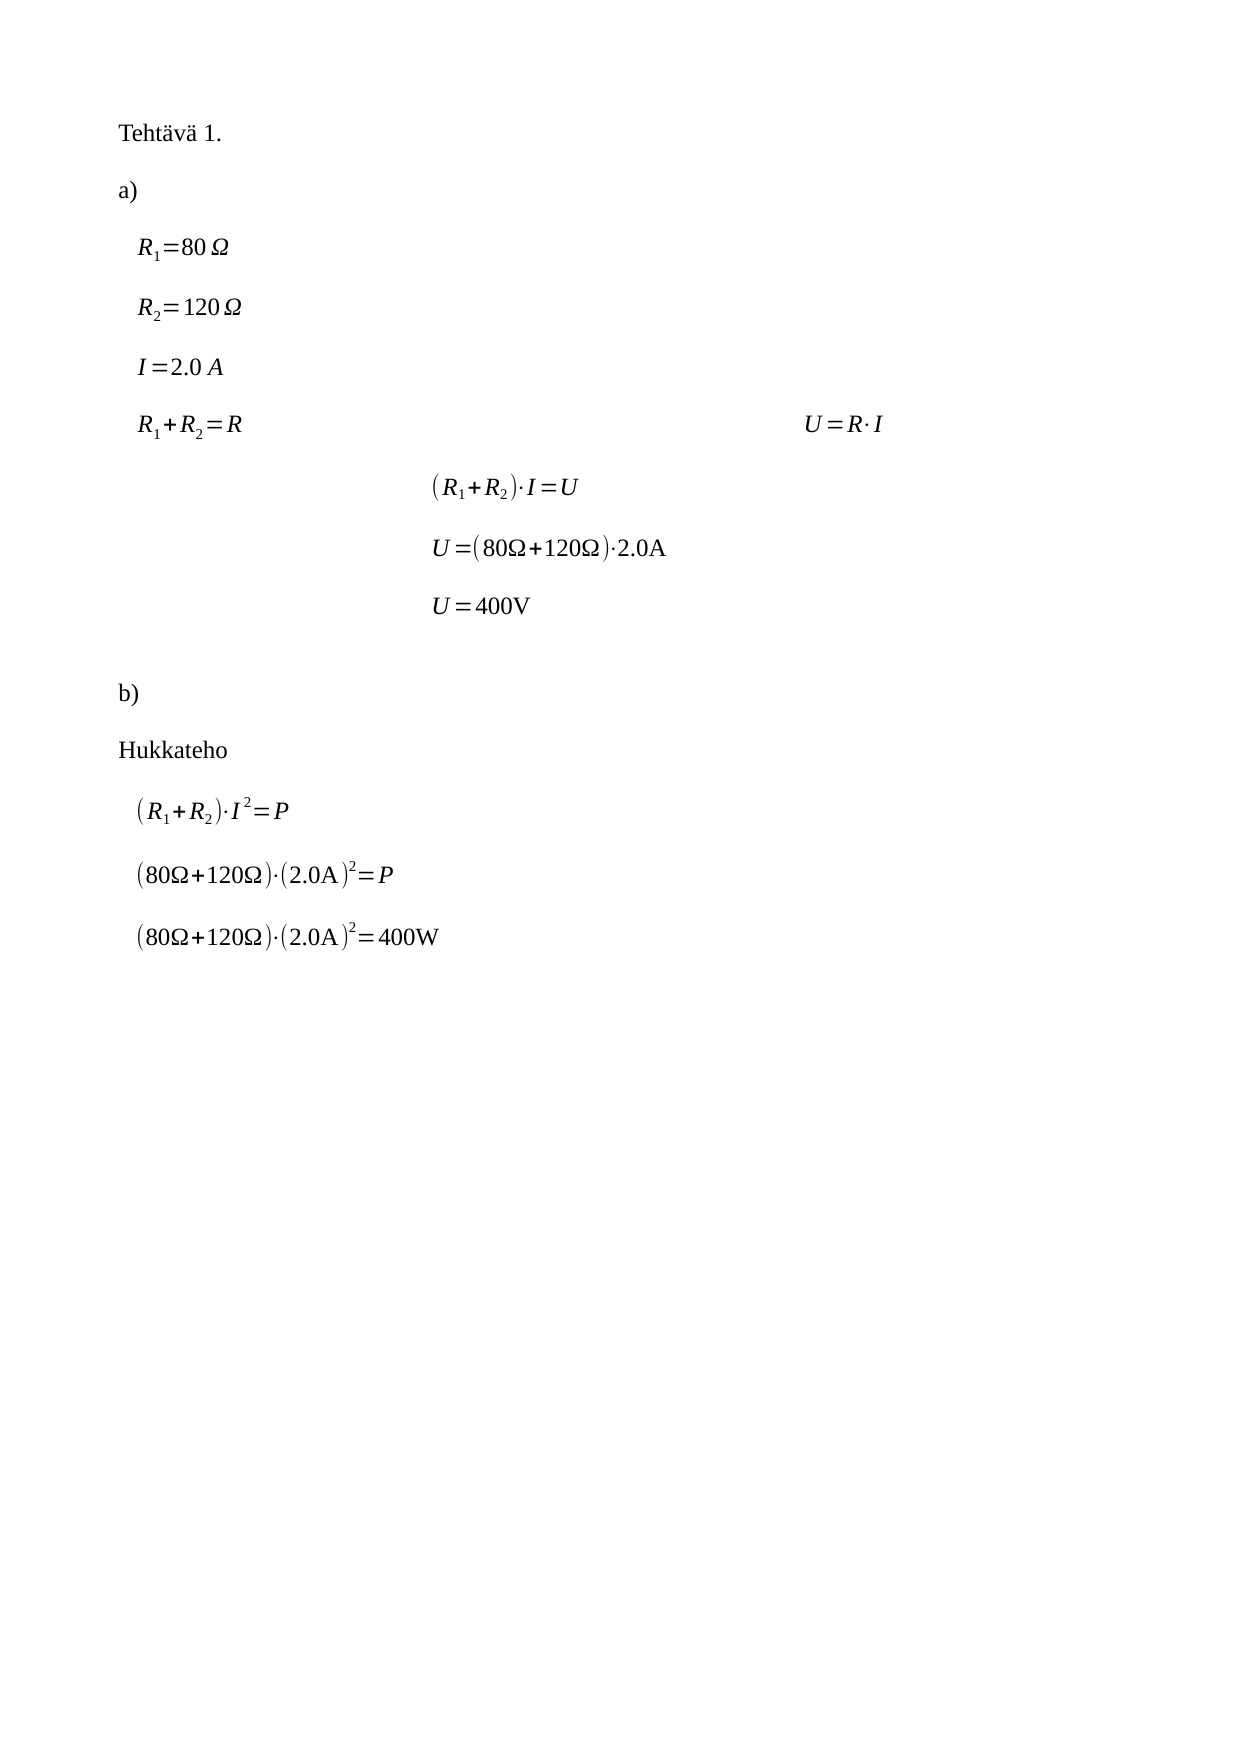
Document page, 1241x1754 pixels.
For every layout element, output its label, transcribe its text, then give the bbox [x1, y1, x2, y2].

text Hukkateho [118, 736, 1122, 764]
text b) [118, 678, 1122, 707]
text Tehtävä 1. [118, 118, 1122, 147]
text a) [118, 176, 1122, 204]
